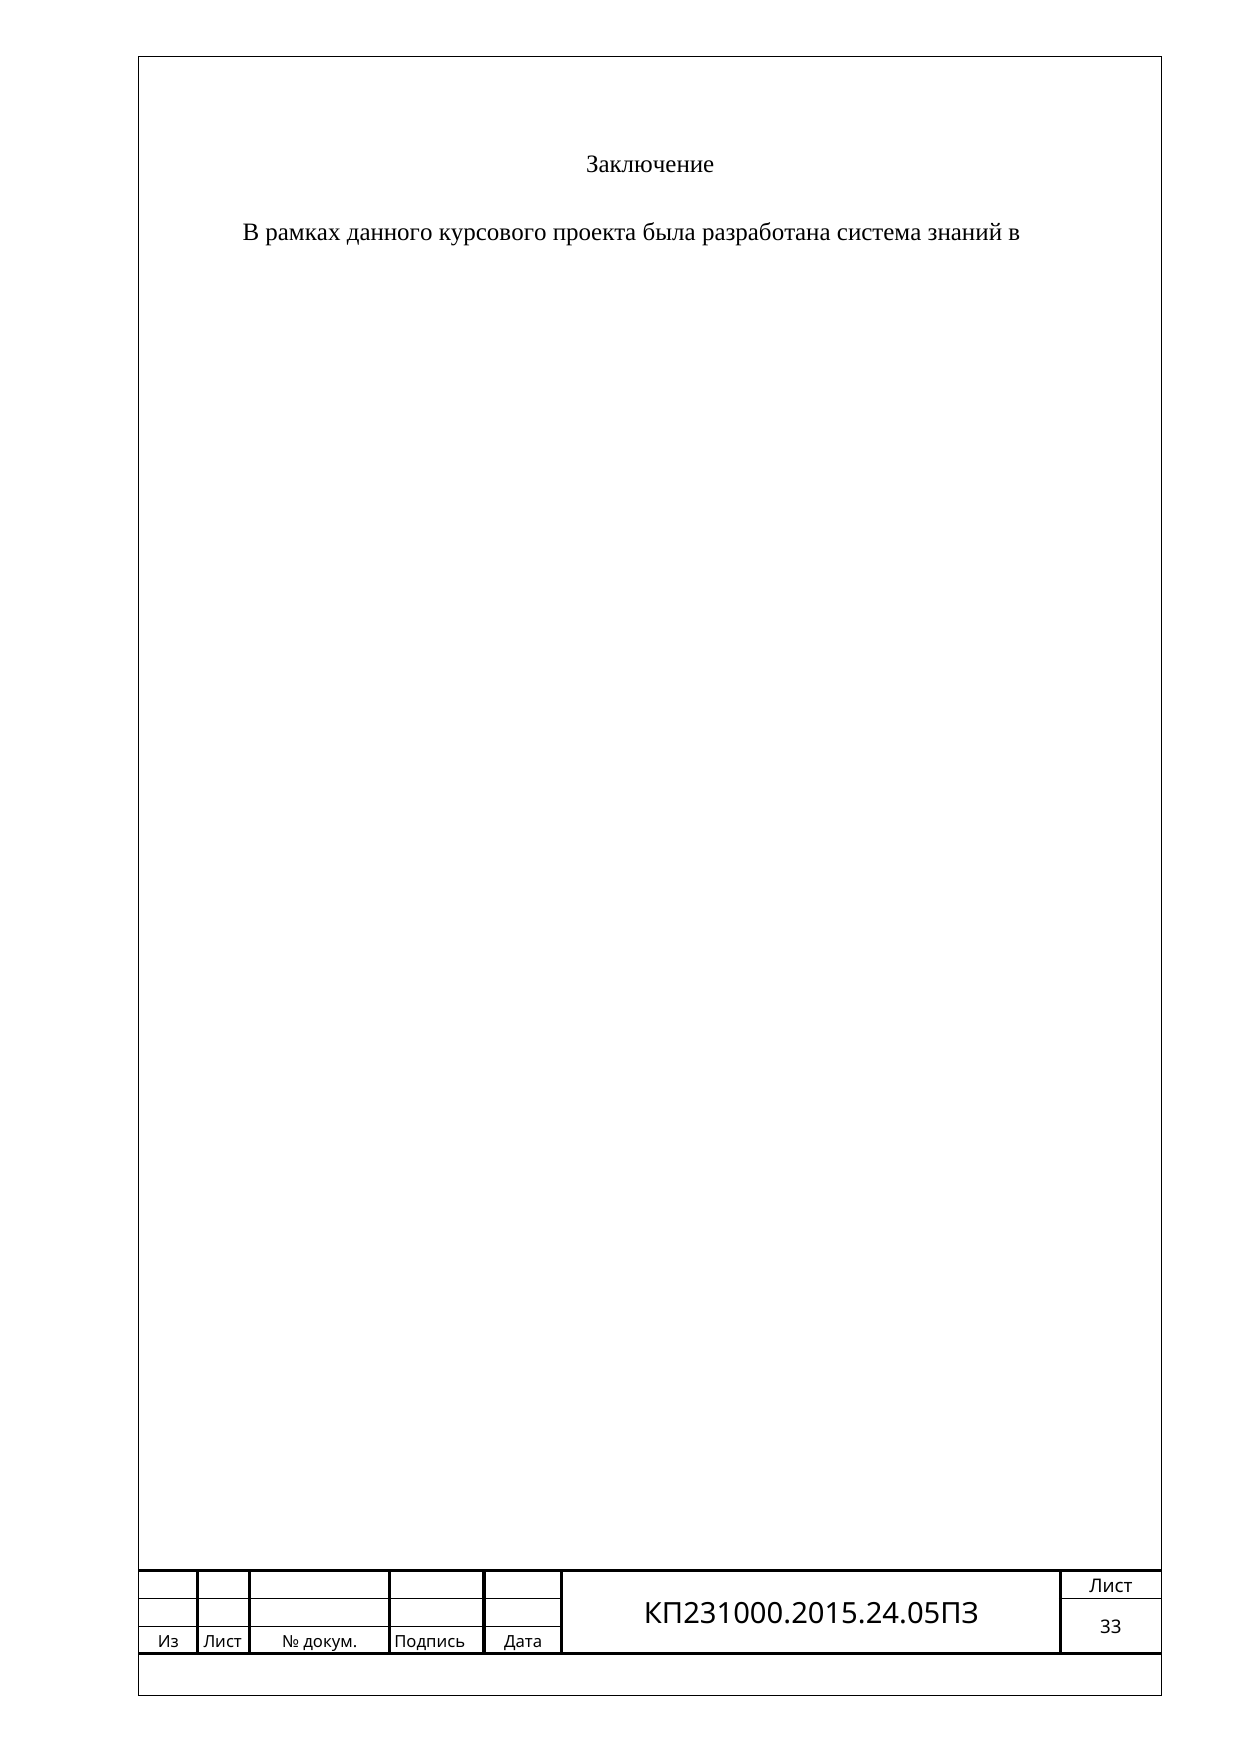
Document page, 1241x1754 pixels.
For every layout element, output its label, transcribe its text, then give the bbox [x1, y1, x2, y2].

subtitle Заключение [168, 149, 1132, 178]
text В рамках данного курсового проекта была разработана система знаний в [168, 217, 1132, 246]
